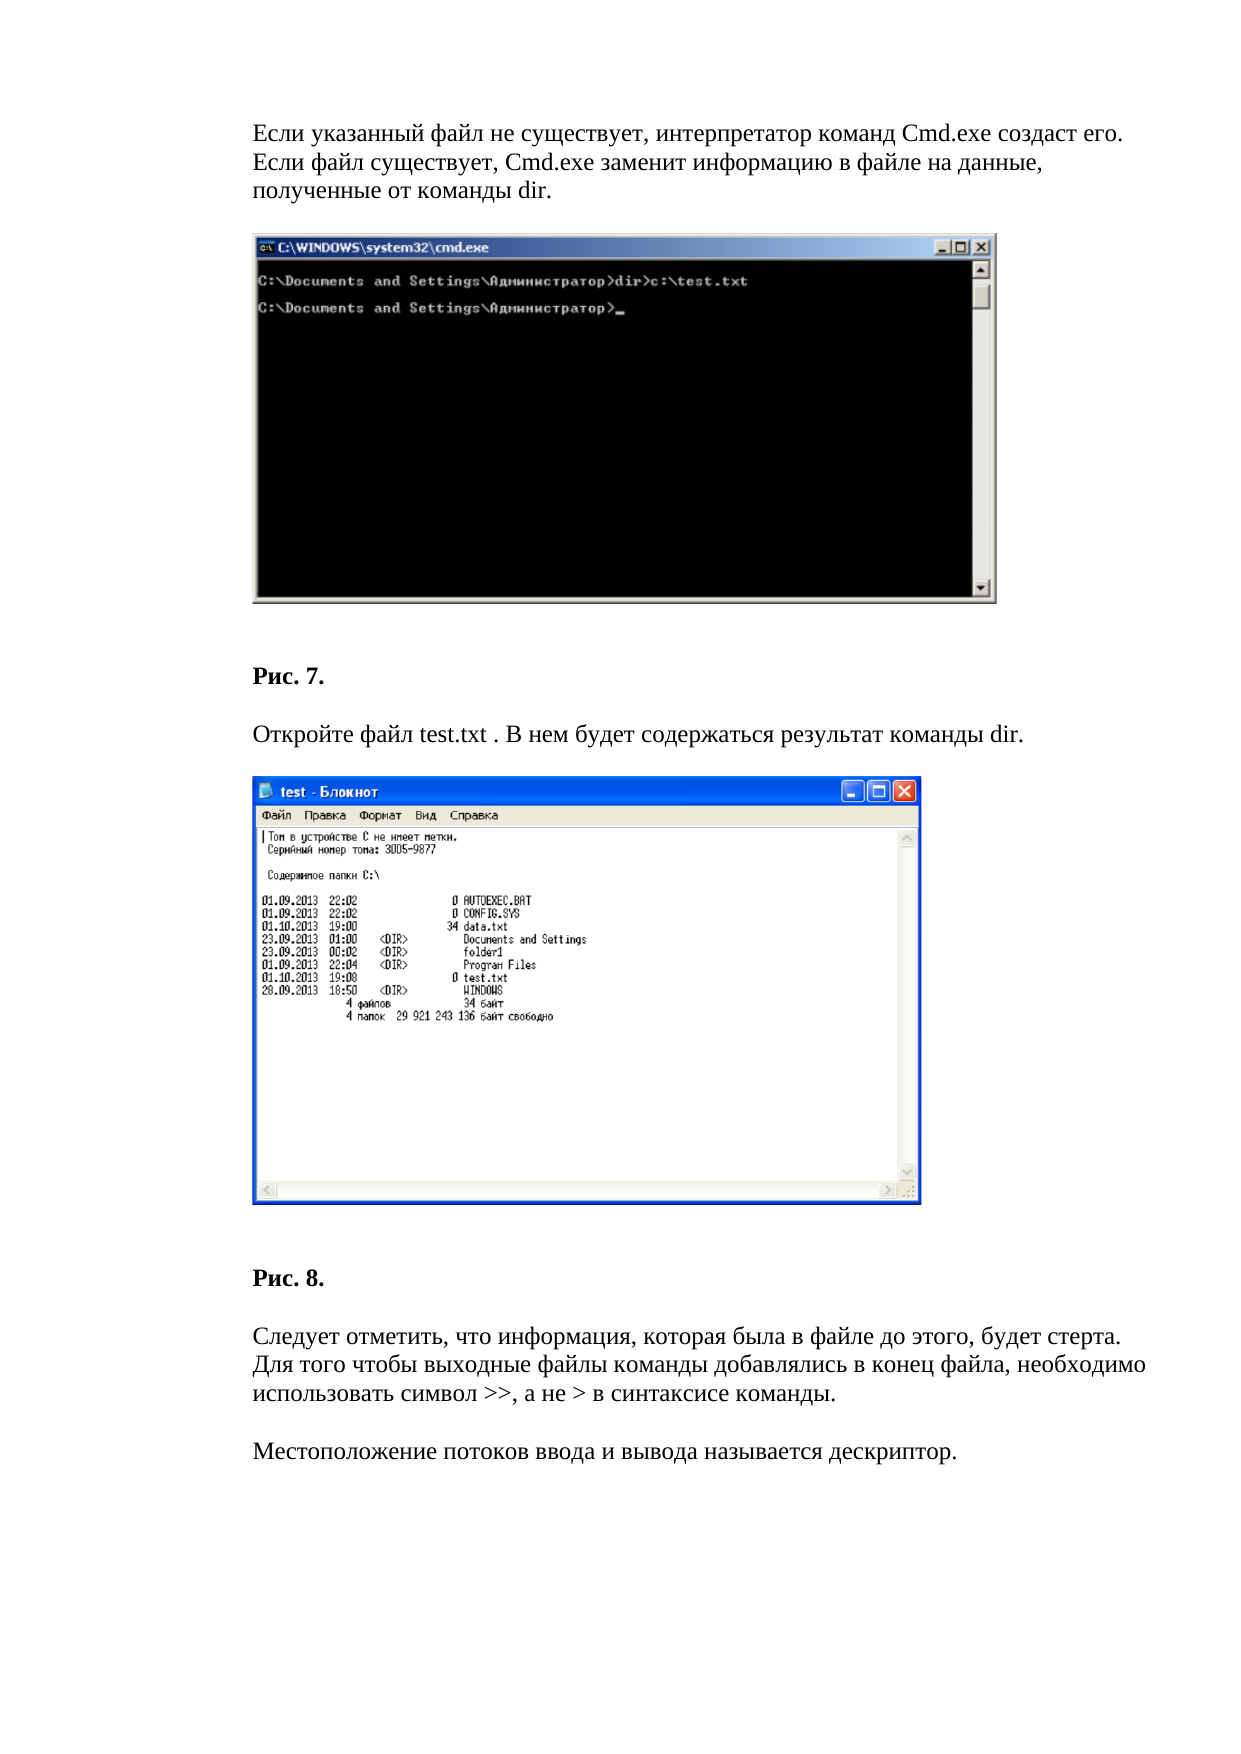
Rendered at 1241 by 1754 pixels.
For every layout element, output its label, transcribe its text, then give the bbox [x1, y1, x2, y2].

text Следует отметить, что информация, которая была в файле до этого, будет стерта. Для того чтобы выходные файлы команды добавлялись в конец файла, необходимо использовать символ >>, а не > в синтаксисе команды. [252, 1321, 1152, 1407]
text Если указанный файл не существует, интерпретатор команд Cmd.exe создаст его. Если файл существует, Cmd.exe заменит информацию в файле на данные, полученные от команды dir. [252, 118, 1152, 204]
text Откройте файл test.txt . В нем будет содержаться результат команды dir. [252, 719, 1152, 748]
text Местоположение потоков ввода и вывода называется дескриптор. [252, 1436, 1152, 1465]
text Рис. 7. [252, 632, 1152, 690]
text Рис. 8. [252, 1234, 1152, 1292]
picture [252, 776, 922, 1205]
picture [252, 233, 997, 604]
